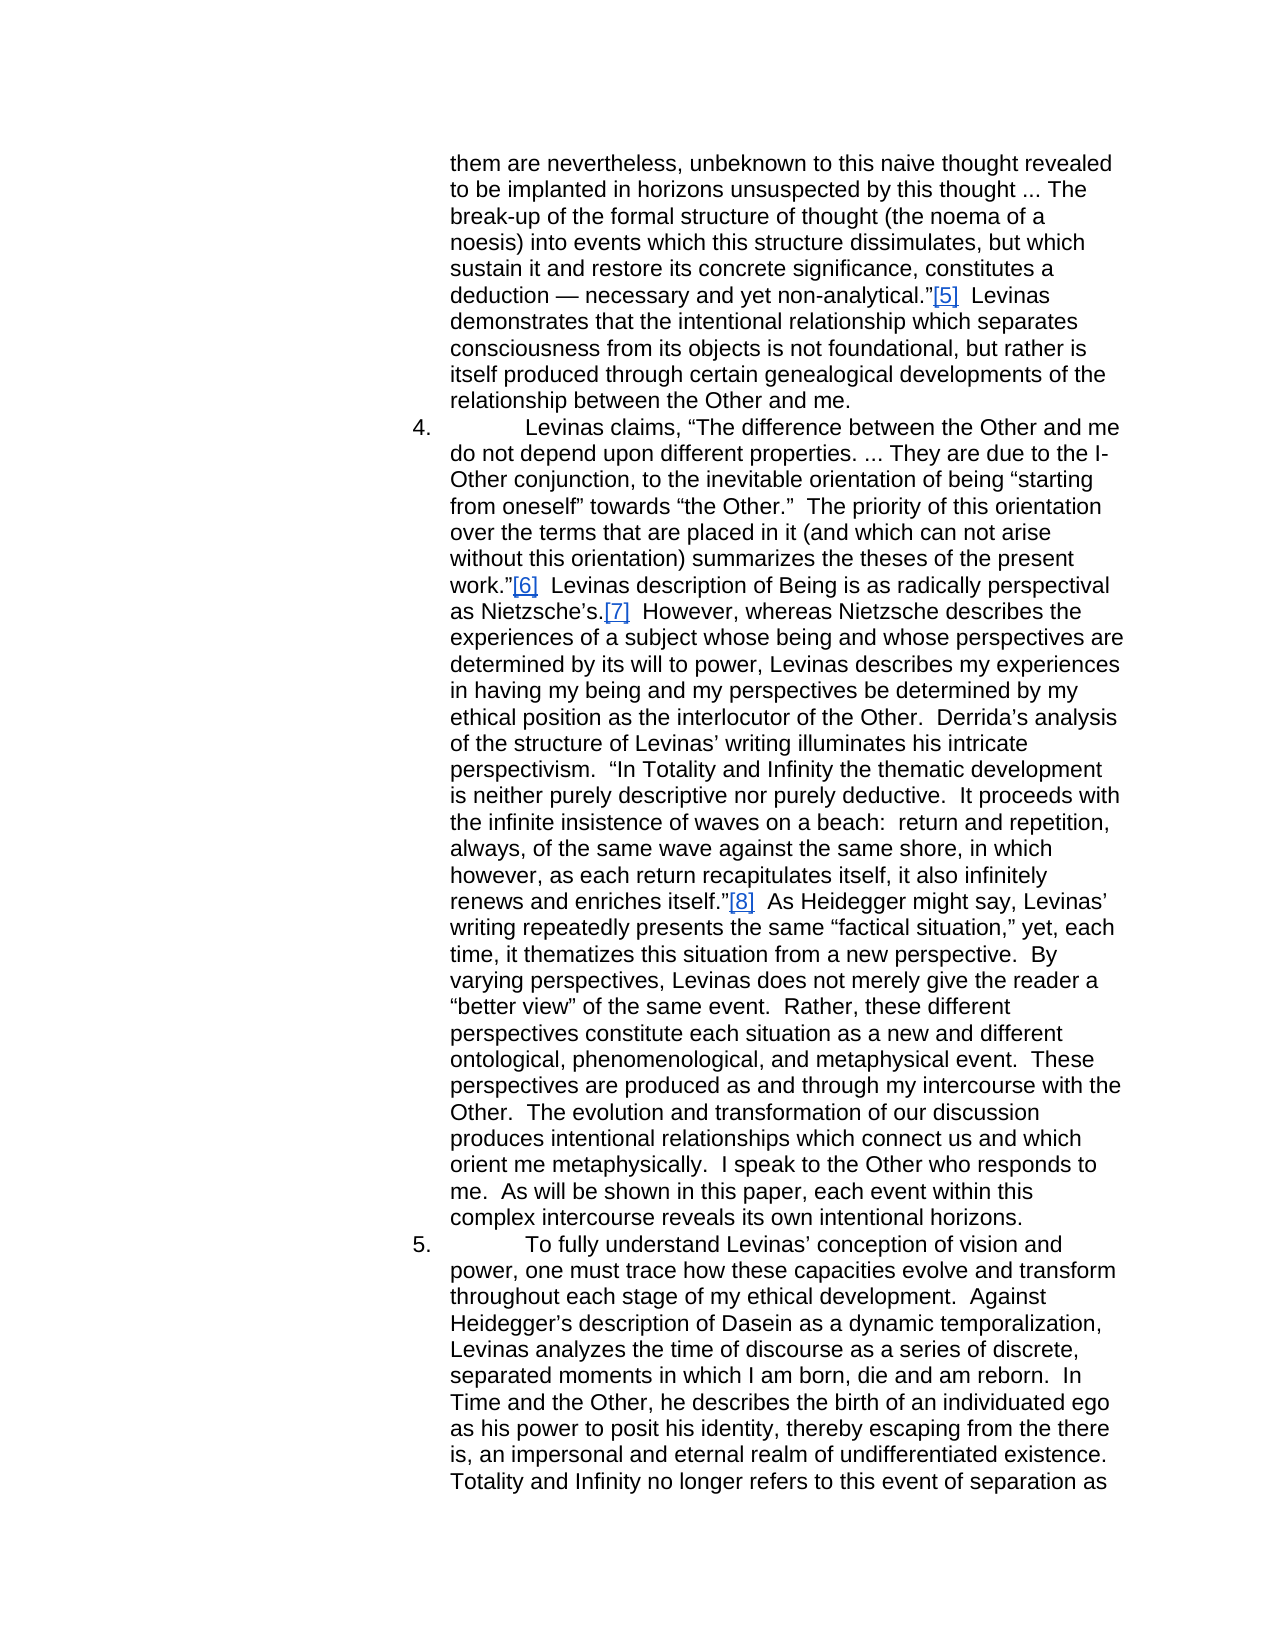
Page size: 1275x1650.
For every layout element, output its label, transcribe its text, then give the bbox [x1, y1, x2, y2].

list To fully understand Levinas’ conception of vision and power, one must trace how these capacities evolve and transform throughout each stage of my ethical development. Against Heidegger’s description of Dasein as a dynamic temporalization, Levinas analyzes the time of discourse as a series of discrete, separated moments in which I am born, die and am reborn. In Time and the Other, he describes the birth of an individuated ego as his power to posit his identity, thereby escaping from the there is, an impersonal and eternal realm of undifferentiated existence. Totality and Infinity no longer refers to this event of separation as [412, 1231, 1125, 1494]
list them are nevertheless, unbeknown to this naive thought revealed to be implanted in horizons unsuspected by this thought ... The break-up of the formal structure of thought (the noema of a noesis) into events which this structure dissimulates, but which sustain it and restore its concrete significance, constitutes a deduction — necessary and yet non-analytical.”[5] Levinas demonstrates that the intentional relationship which separates consciousness from its objects is not foundational, but rather is itself produced through certain genealogical developments of the relationship between the Other and me. [412, 150, 1125, 413]
list Levinas claims, “The difference between the Other and me do not depend upon different properties. ... They are due to the I-Other conjunction, to the inevitable orientation of being “starting from oneself” towards “the Other.” The priority of this orientation over the terms that are placed in it (and which can not arise without this orientation) summarizes the theses of the present work.”[6] Levinas description of Being is as radically perspectival as Nietzsche’s.[7] However, whereas Nietzsche describes the experiences of a subject whose being and whose perspectives are determined by its will to power, Levinas describes my experiences in having my being and my perspectives be determined by my ethical position as the interlocutor of the Other. Derrida’s analysis of the structure of Levinas’ writing illuminates his intricate perspectivism. “In Totality and Infinity the thematic development is neither purely descriptive nor purely deductive. It proceeds with the infinite insistence of waves on a beach: return and repetition, always, of the same wave against the same shore, in which however, as each return recapitulates itself, it also infinitely renews and enriches itself.”[8] As Heidegger might say, Levinas’ writing repeatedly presents the same “factical situation,” yet, each time, it thematizes this situation from a new perspective. By varying perspectives, Levinas does not merely give the reader a “better view” of the same event. Rather, these different perspectives constitute each situation as a new and different ontological, phenomenological, and metaphysical event. These perspectives are produced as and through my intercourse with the Other. The evolution and transformation of our discussion produces intentional relationships which connect us and which orient me metaphysically. I speak to the Other who responds to me. As will be shown in this paper, each event within this complex intercourse reveals its own intentional horizons. [412, 413, 1125, 1231]
